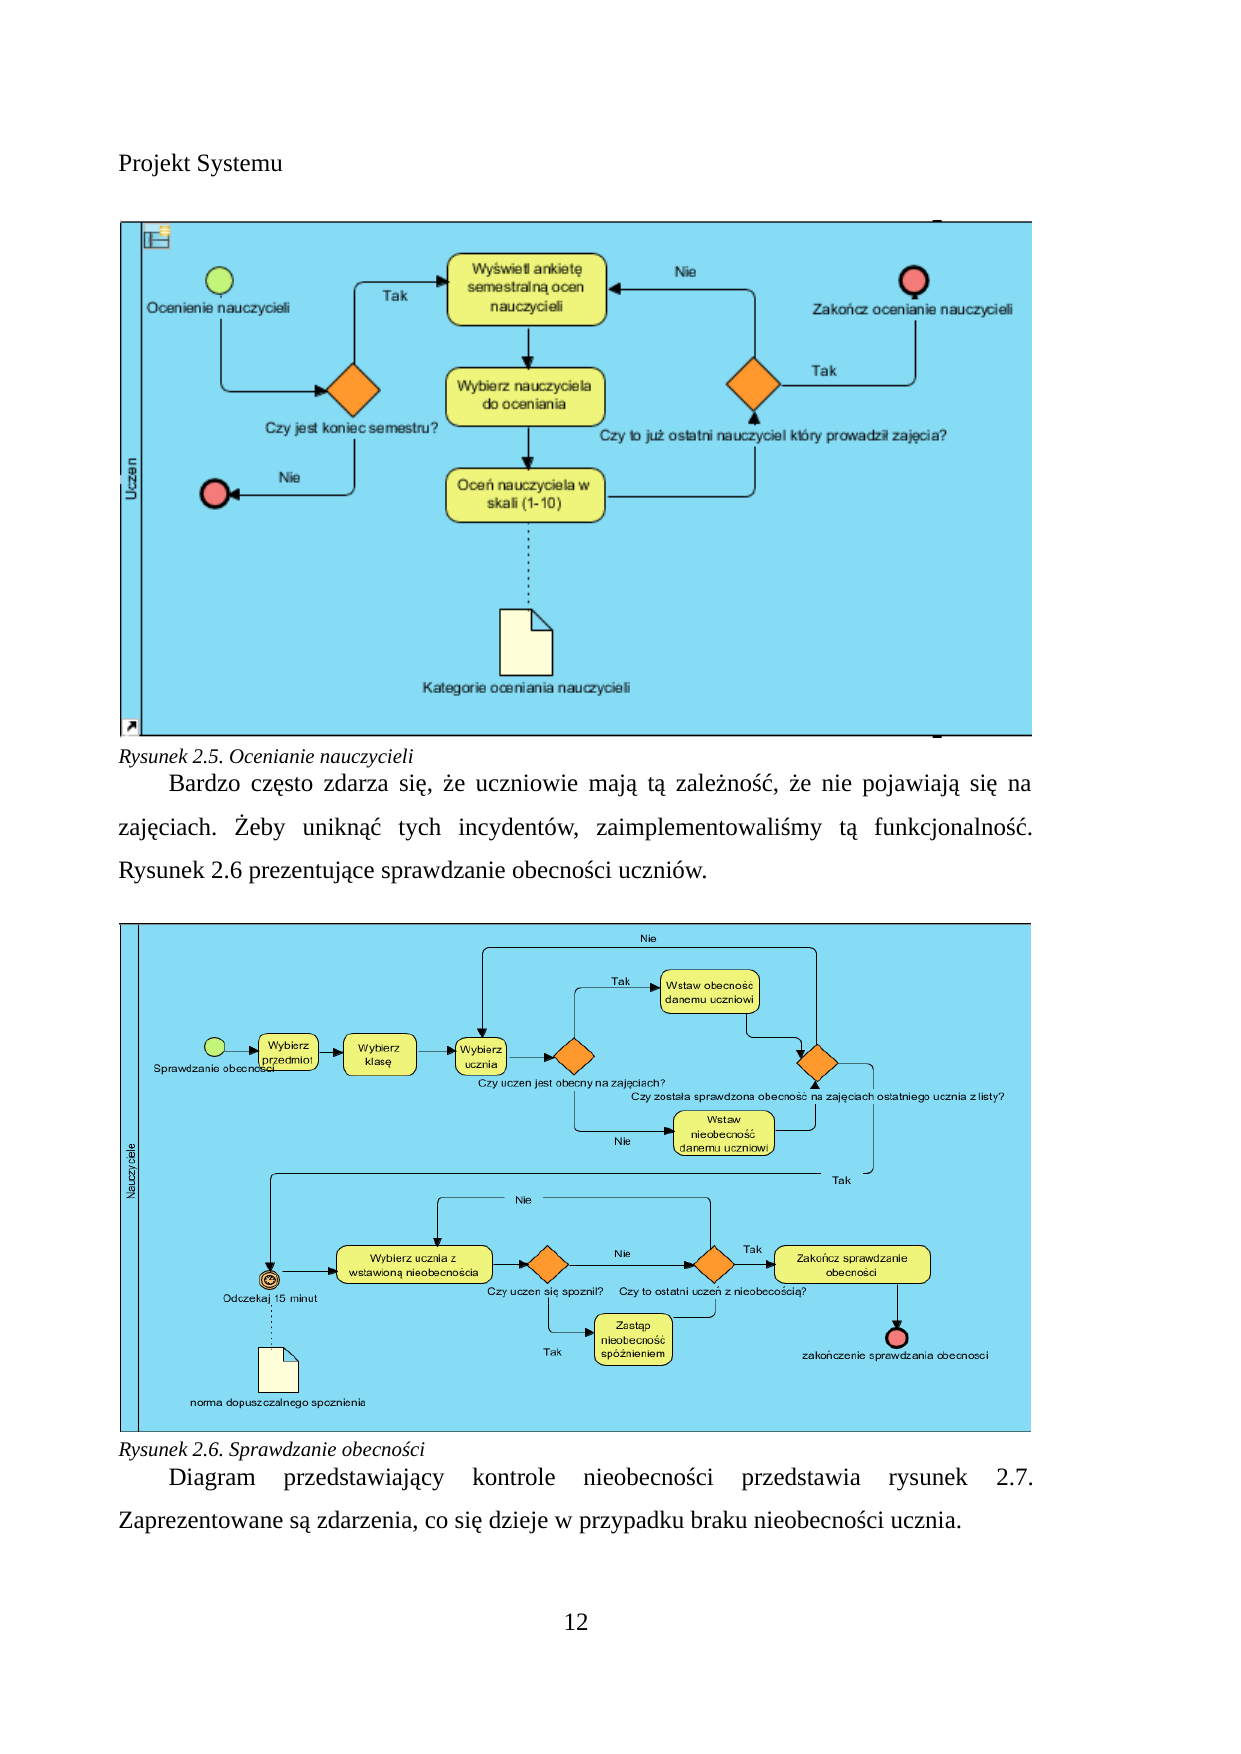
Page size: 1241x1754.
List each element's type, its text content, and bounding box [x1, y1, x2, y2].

picture [120, 923, 1030, 1432]
text Rysunek 2.6. Sprawdzanie obecności [118, 922, 1032, 1461]
picture [120, 220, 1031, 738]
text Rysunek 2.5. Ocenianie nauczycieli [118, 219, 1033, 768]
text Diagram przedstawiający kontrole nieobecności przedstawia rysunek 2.7. Zaprezentowane są zdarzenia, co się dzieje w przypadku braku nieobecności ucznia. [118, 1462, 1033, 1533]
text Bardzo często zdarza się, że uczniowie mają tą zależność, że nie pojawiają się na zajęciach. Żeby uniknąć tych incydentów, zaimplementowaliśmy tą funkcjonalność. Rysunek 2.6 prezentujące sprawdzanie obecności uczniów. [118, 768, 1033, 883]
